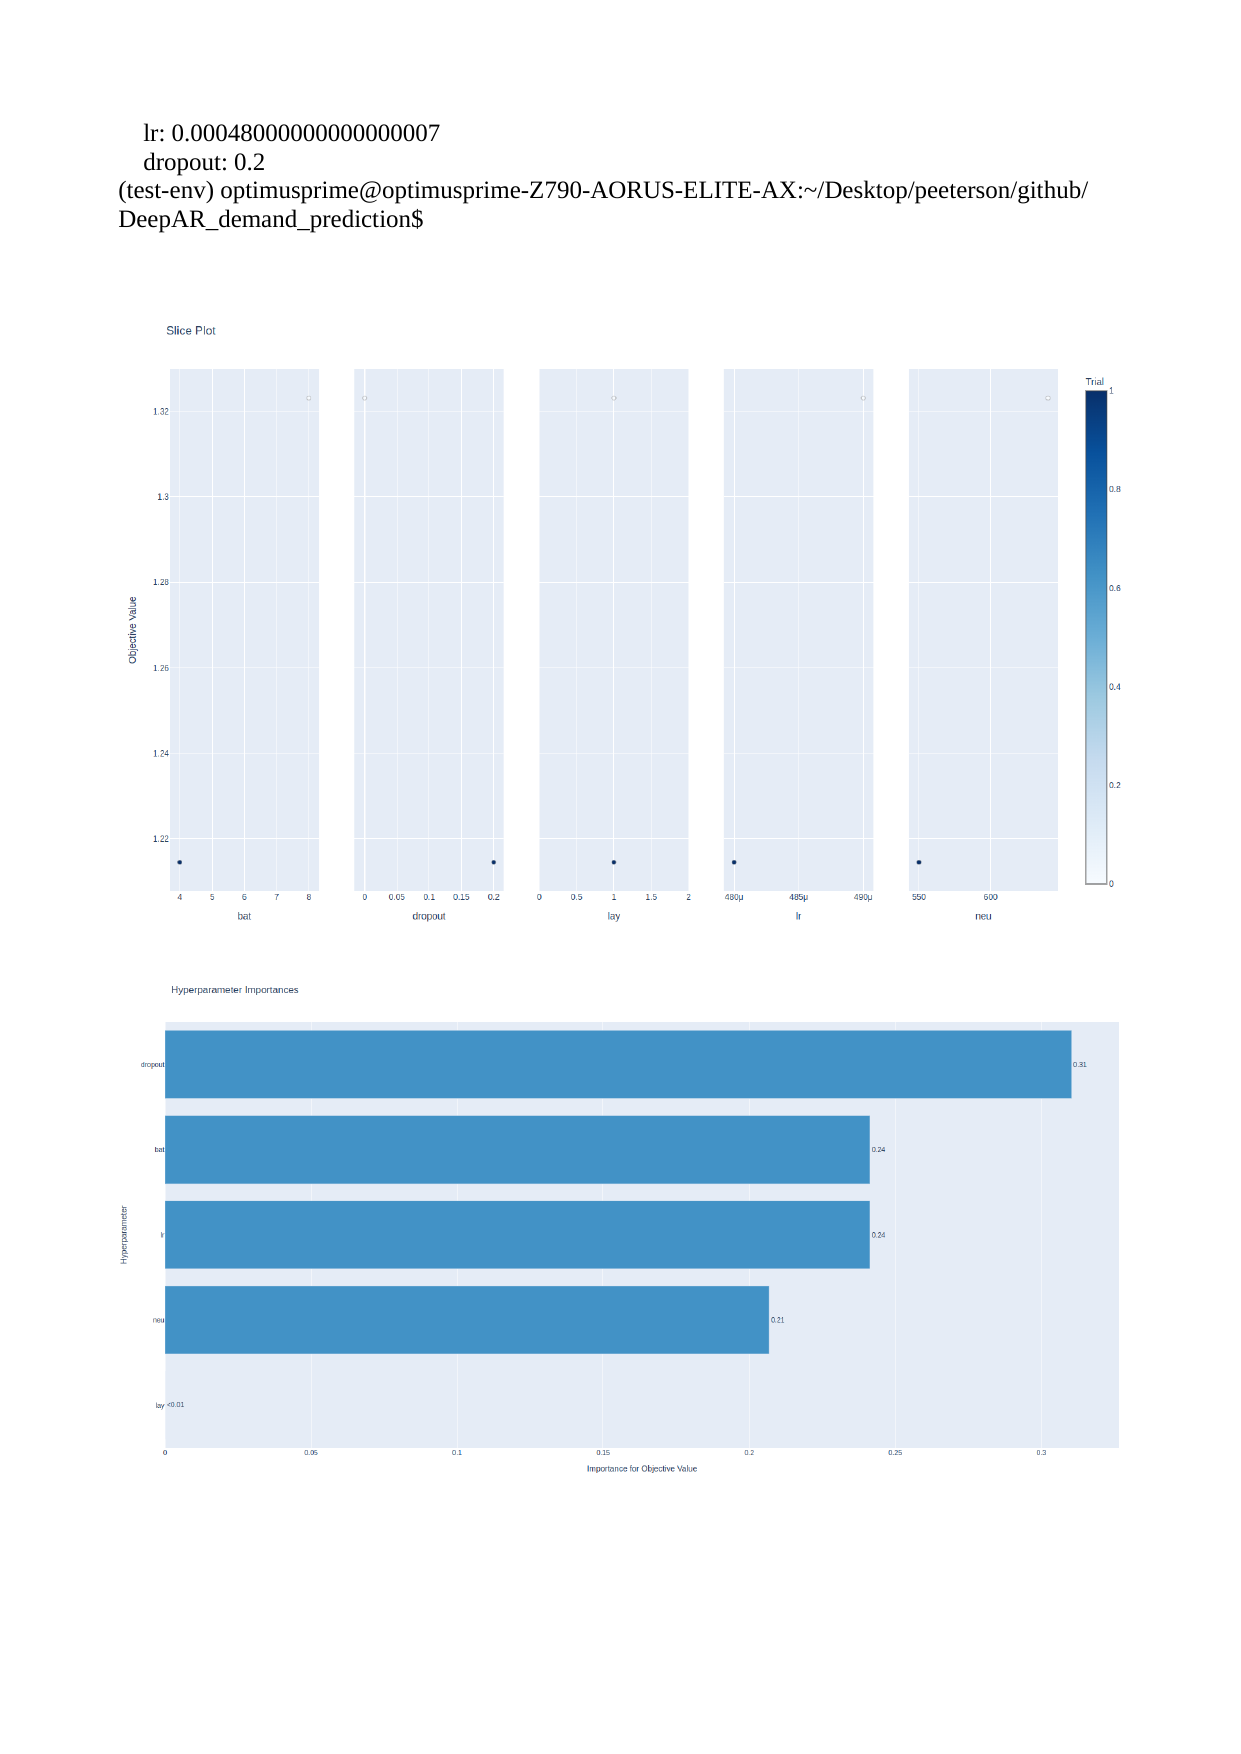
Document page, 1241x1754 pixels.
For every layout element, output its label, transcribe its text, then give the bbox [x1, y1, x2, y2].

picture [118, 983, 1123, 1474]
picture [118, 319, 1123, 926]
text dropout: 0.2 [118, 147, 1122, 176]
text lr: 0.00048000000000000007 [118, 118, 1122, 147]
text (test-env) optimusprime@optimusprime-Z790-AORUS-ELITE-AX:~/Desktop/peeterson/github/DeepAR_demand_prediction$ [118, 176, 1122, 233]
